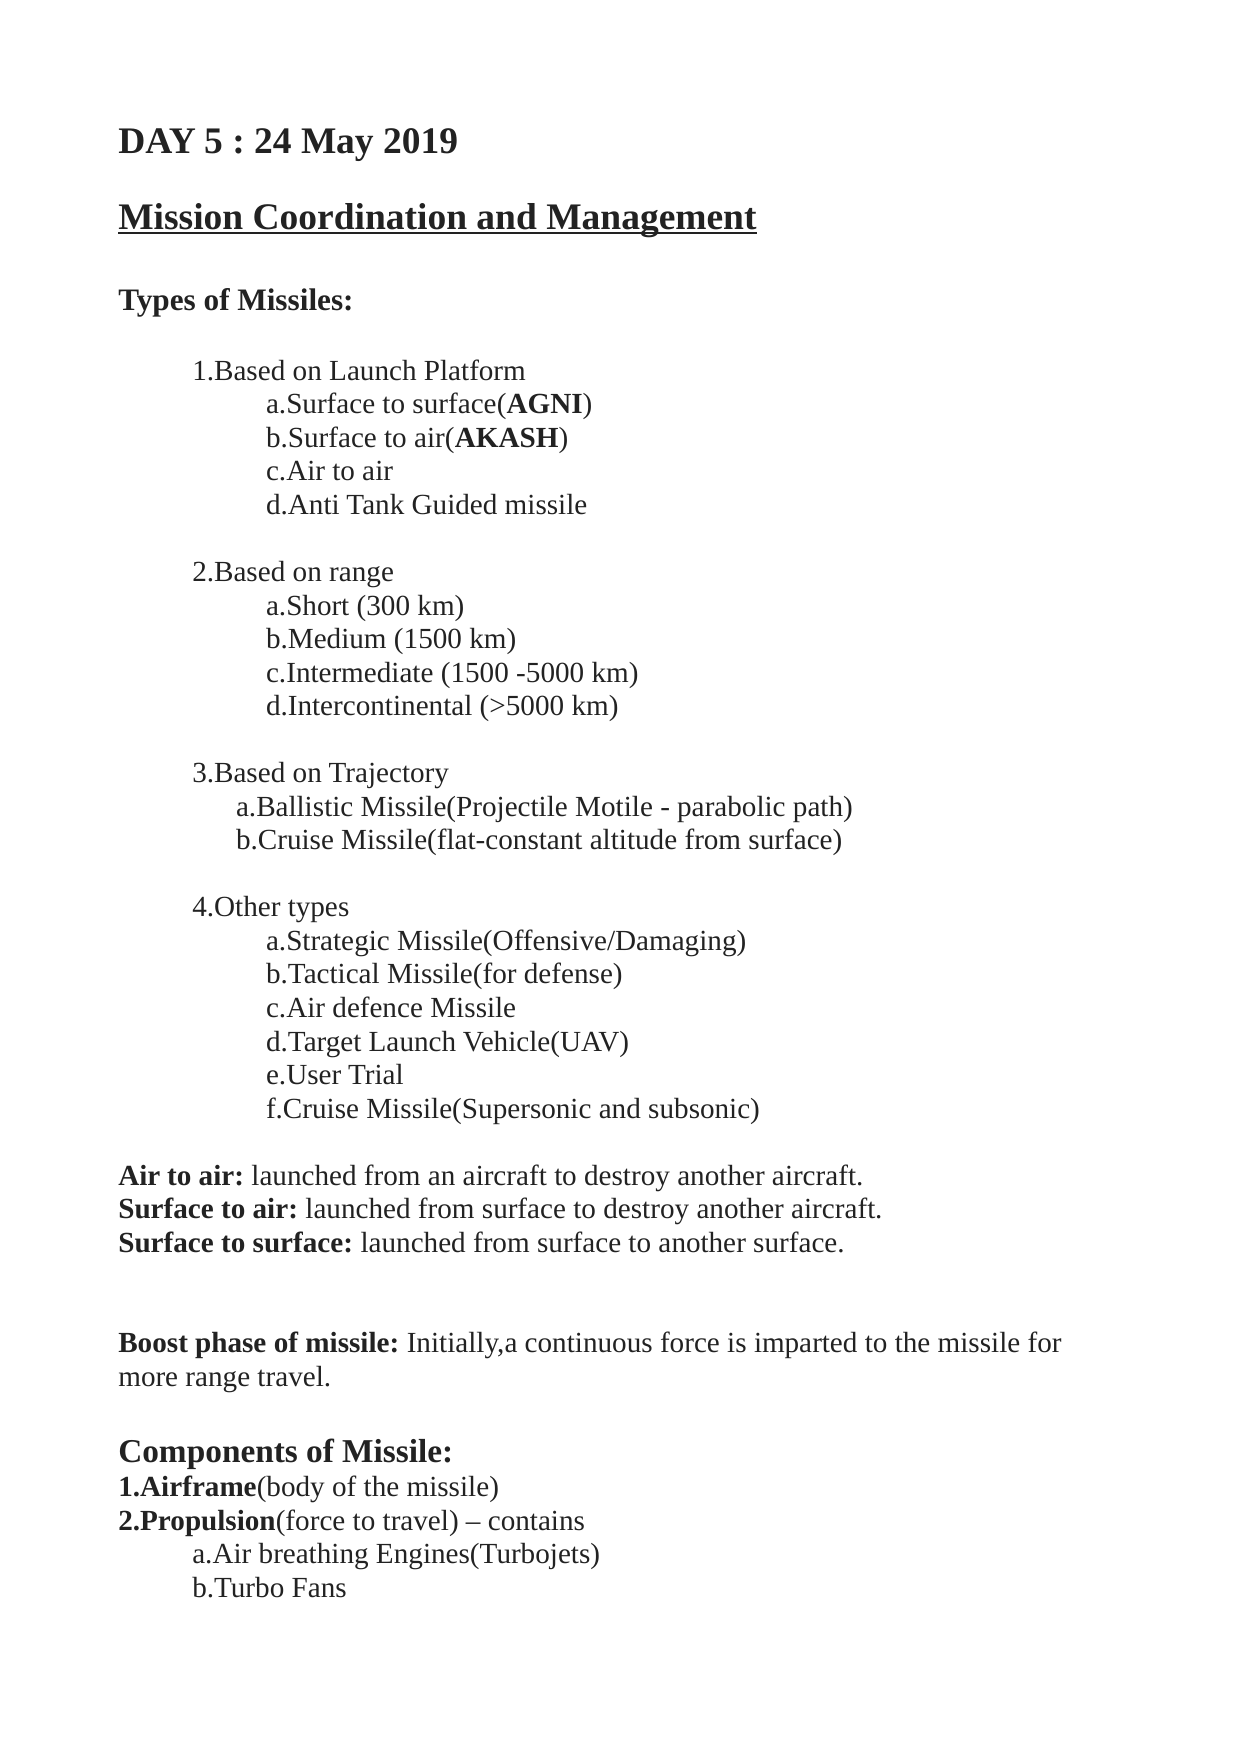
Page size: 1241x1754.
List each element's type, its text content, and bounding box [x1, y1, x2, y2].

text a.Strategic Missile(Offensive/Damaging) [118, 923, 1122, 957]
text Components of Missile: [118, 1431, 1122, 1469]
text a.Ballistic Missile(Projectile Motile - parabolic path) [118, 789, 1122, 822]
text 3.Based on Trajectory [118, 755, 1122, 789]
text Surface to air: launched from surface to destroy another aircraft. [118, 1191, 1122, 1225]
text b.Cruise Missile(flat-constant altitude from surface) [118, 822, 1122, 856]
text Surface to surface: launched from surface to another surface. [118, 1225, 1122, 1258]
text e.User Trial [118, 1057, 1122, 1091]
text b.Turbo Fans [118, 1570, 1122, 1603]
text a.Air breathing Engines(Turbojets) [118, 1536, 1122, 1570]
text DAY 5 : 24 May 2019 [118, 118, 1122, 161]
text a.Surface to surface(AGNI) [118, 386, 1122, 420]
text b.Medium (1500 km) [118, 621, 1122, 655]
text d.Anti Tank Guided missile [118, 487, 1122, 521]
text Mission Coordination and Management [118, 195, 1122, 238]
text 1.Based on Launch Platform [118, 353, 1122, 386]
text 2.Propulsion(force to travel) – contains [118, 1503, 1122, 1536]
text 1.Airframe(body of the missile) [118, 1469, 1122, 1503]
text 2.Based on range [118, 554, 1122, 588]
text c.Air to air [118, 453, 1122, 487]
text d.Target Launch Vehicle(UAV) [118, 1024, 1122, 1057]
text d.Intercontinental (>5000 km) [118, 688, 1122, 722]
text Boost phase of missile: Initially,a continuous force is imparted to the missile for more range travel. [118, 1326, 1122, 1393]
text b.Surface to air(AKASH) [118, 420, 1122, 453]
text f.Cruise Missile(Supersonic and subsonic) [118, 1091, 1122, 1124]
text c.Air defence Missile [118, 990, 1122, 1024]
text Types of Missiles: [118, 281, 1122, 317]
text Air to air: launched from an aircraft to destroy another aircraft. [118, 1158, 1122, 1191]
text b.Tactical Missile(for defense) [118, 957, 1122, 990]
text 4.Other types [118, 889, 1122, 923]
text a.Short (300 km) [118, 588, 1122, 621]
text c.Intermediate (1500 -5000 km) [118, 655, 1122, 688]
